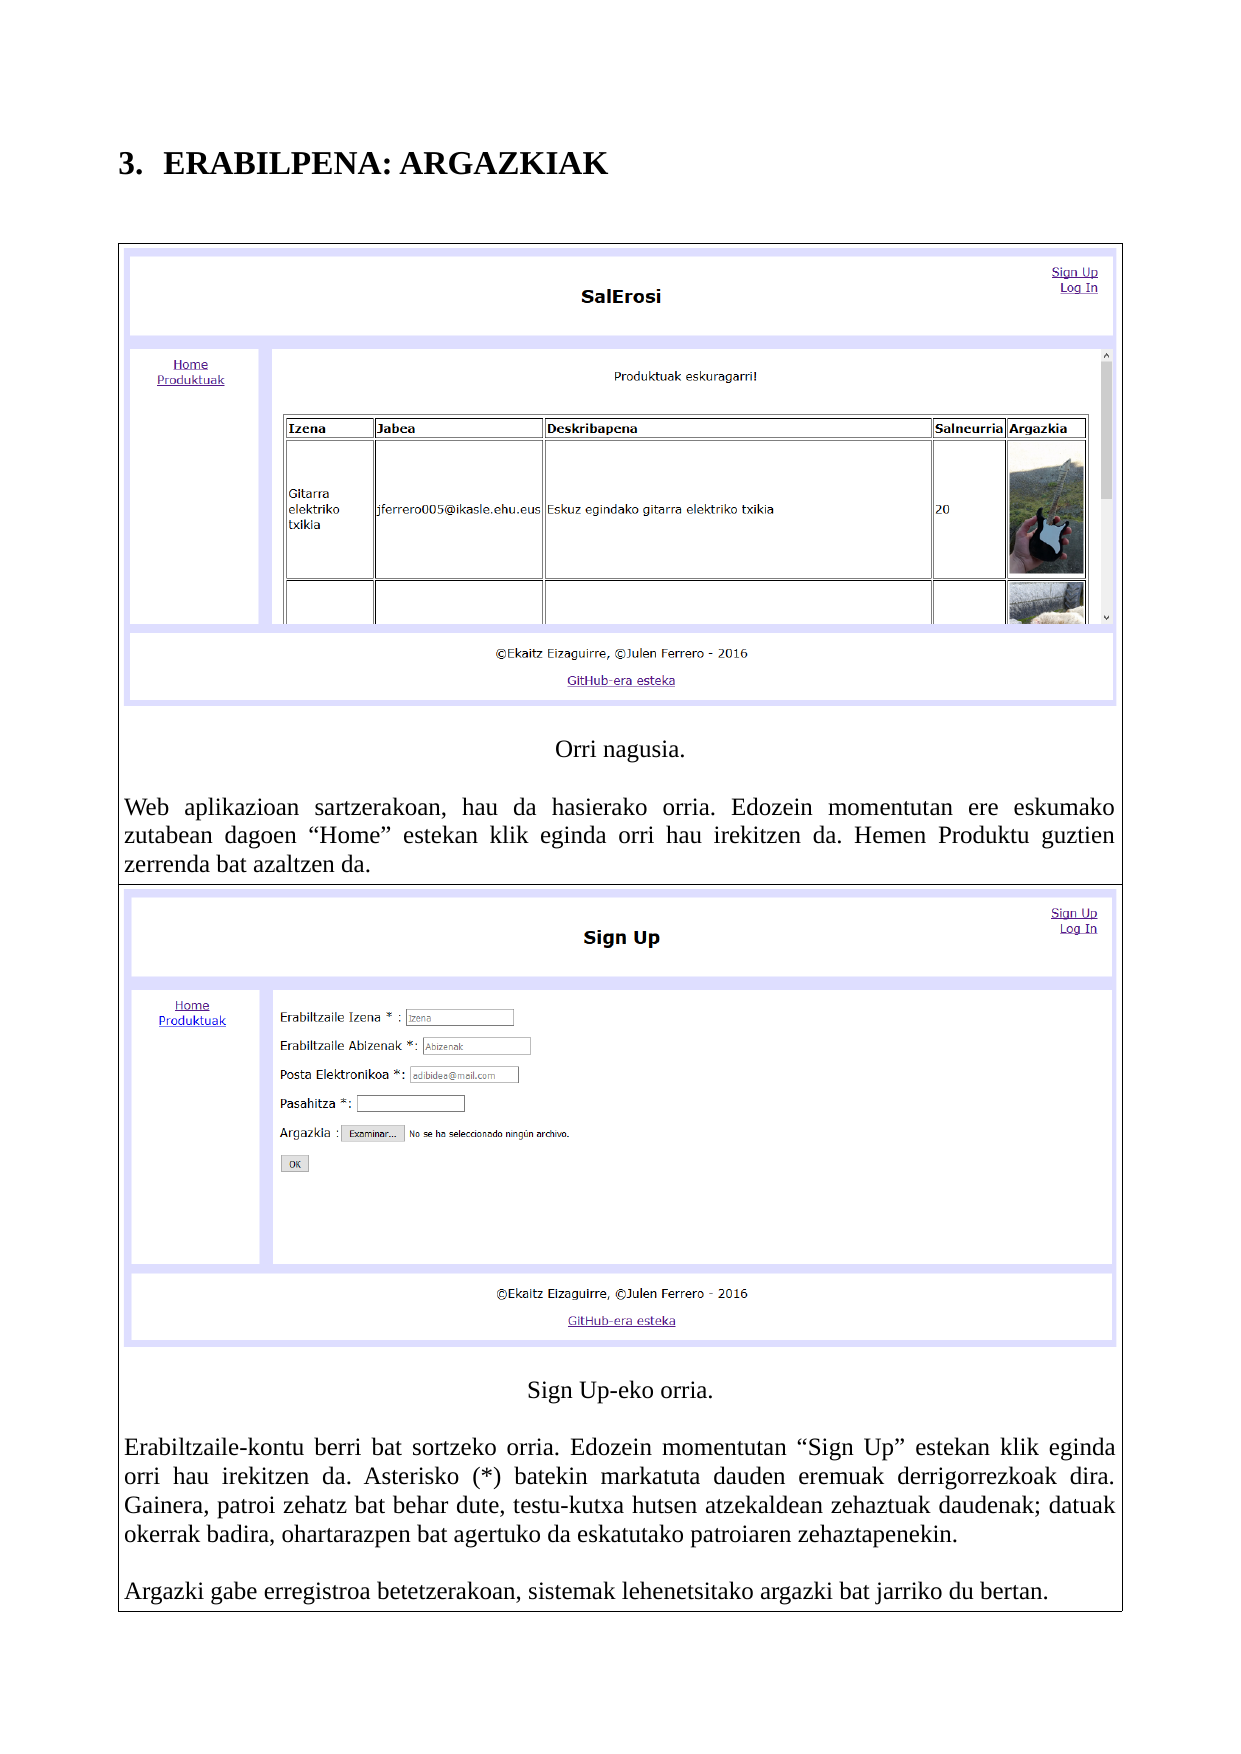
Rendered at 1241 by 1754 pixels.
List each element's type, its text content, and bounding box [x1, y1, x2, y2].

picture [123, 248, 1117, 706]
picture [123, 889, 1117, 1347]
table_cell Sign Up-eko orria. Erabiltzaile-kontu berri bat sortzeko orria. Edozein momentutan “Sign Up” estekan klik eginda orri hau irekitzen da. Asterisko (*) batekin markatuta dauden eremuak derrigorrezkoak dira. Gainera, patroi zehatz bat behar dute, testu-kutxa hutsen atzekaldean zehaztuak daudenak; datuak okerrak badira, ohartarazpen bat agertuko da eskatutako patroiaren zehaztapenekin. Argazki gabe erregistroa betetzerakoan, sistemak lehenetsitako argazki bat jarriko du bertan. [119, 885, 1122, 1611]
table_header Orri nagusia. Web aplikazioan sartzerakoan, hau da hasierako orria. Edozein momentutan ere eskumako zutabean dagoen “Home” estekan klik eginda orri hau irekitzen da. Hemen Produktu guztien zerrenda bat azaltzen da. [119, 244, 1122, 884]
subtitle ERABILPENA: ARGAZKIAK [118, 143, 1122, 181]
